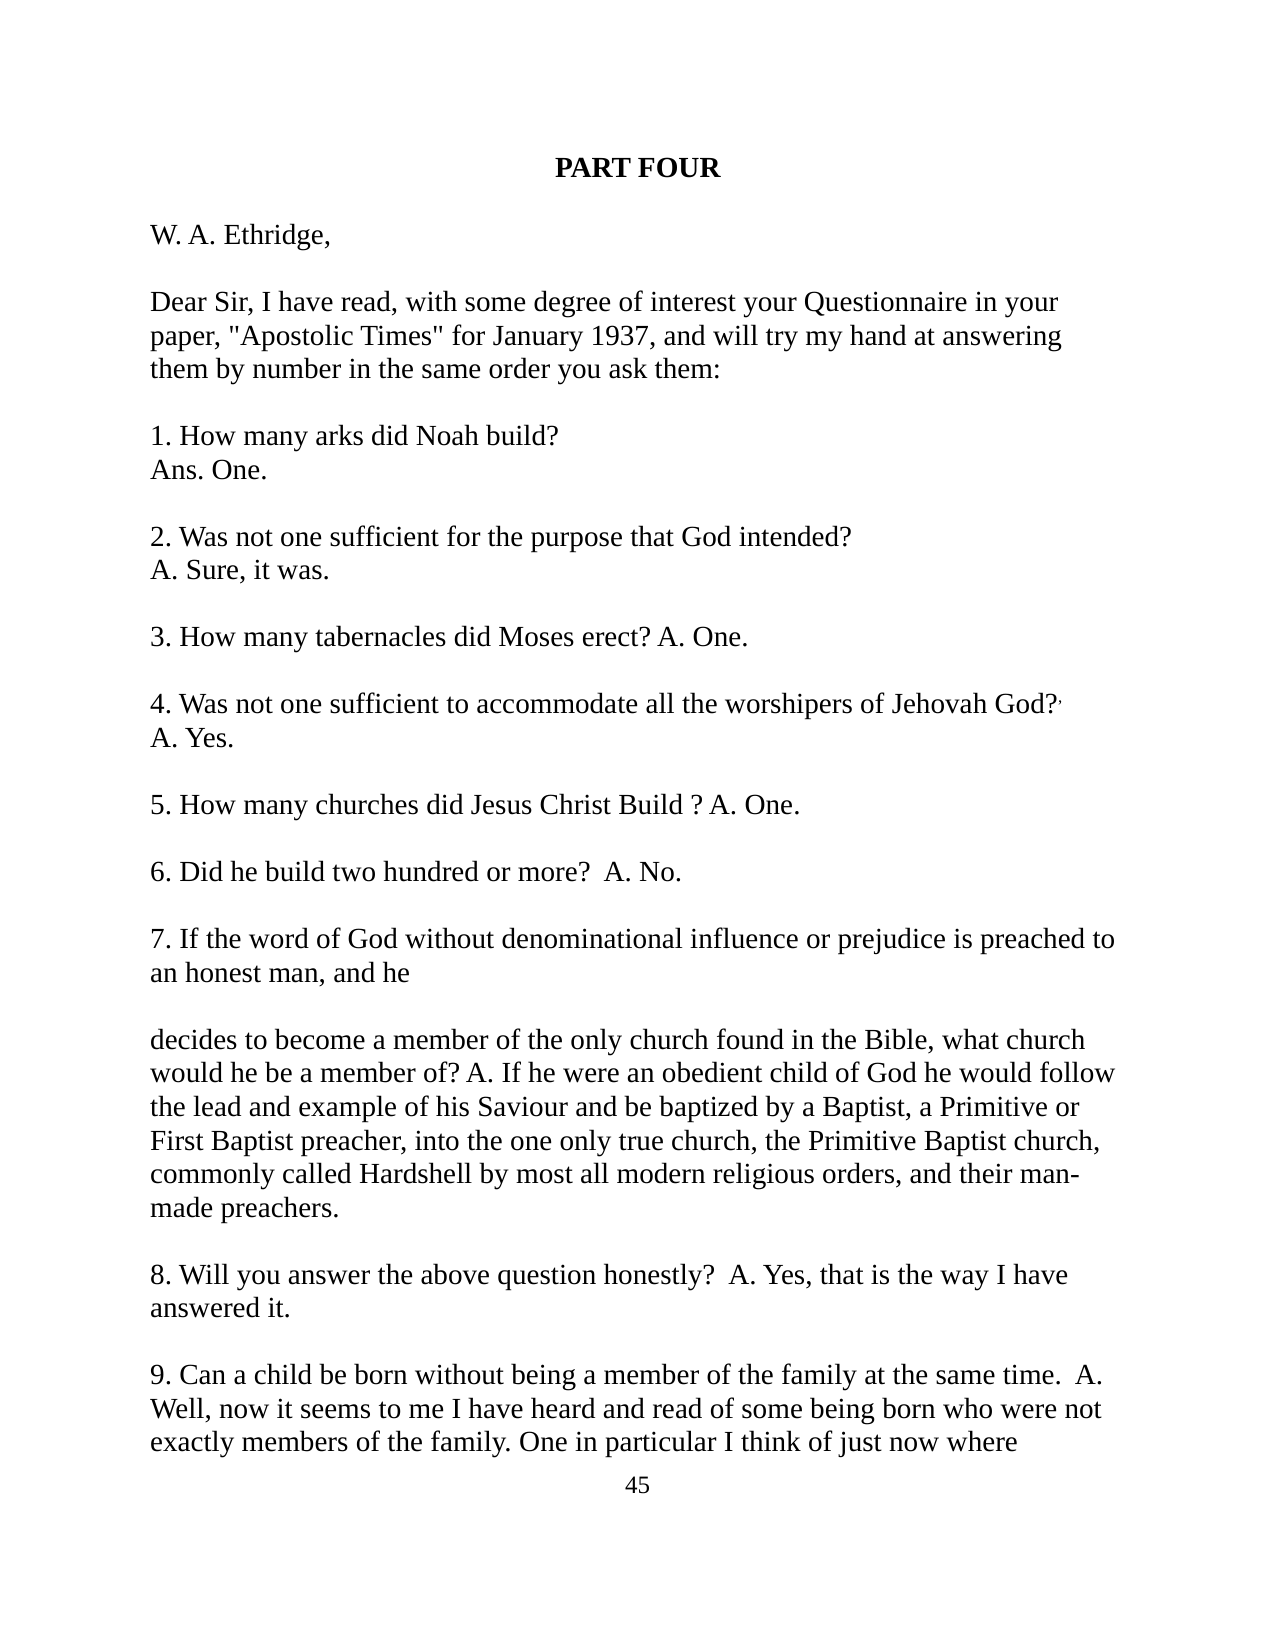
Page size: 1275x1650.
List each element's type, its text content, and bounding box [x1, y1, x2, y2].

text Ans. One. [150, 452, 1125, 485]
text A. Sure, it was. [150, 552, 1125, 586]
text decides to become a member of the only church found in the Bible, what church would he be a member of? A. If he were an obedient child of God he would follow the lead and example of his Saviour and be baptized by a Baptist, a Primitive or First Baptist preacher, into the one only true church, the Primitive Baptist church, commonly called Hardshell by most all modern religious orders, and their man-made preachers. [150, 1022, 1125, 1223]
text 6. Did he build two hundred or more? A. No. [150, 854, 1125, 888]
text 3. How many tabernacles did Moses erect? A. One. [150, 619, 1125, 653]
text 9. Can a child be born without being a member of the family at the same time. A. Well, now it seems to me I have heard and read of some being born who were not exactly members of the family. One in particular I think of just now where [150, 1357, 1125, 1458]
text A. Yes. [150, 720, 1125, 754]
text 4. Was not one sufficient to accommodate all the worshipers of Jehovah God?, [150, 687, 1125, 720]
text PART FOUR [150, 150, 1125, 183]
text 1. How many arks did Noah build? [150, 418, 1125, 452]
text 7. If the word of God without denominational influence or prejudice is preached to an honest man, and he [150, 921, 1125, 988]
text Dear Sir, I have read, with some degree of interest your Questionnaire in your paper, "Apostolic Times" for January 1937, and will try my hand at answering them by number in the same order you ask them: [150, 284, 1125, 385]
text 2. Was not one sufficient for the purpose that God intended? [150, 519, 1125, 552]
text 5. How many churches did Jesus Christ Build ? A. One. [150, 787, 1125, 821]
text 8. Will you answer the above question honestly? A. Yes, that is the way I have answered it. [150, 1257, 1125, 1324]
text W. A. Ethridge, [150, 217, 1125, 251]
